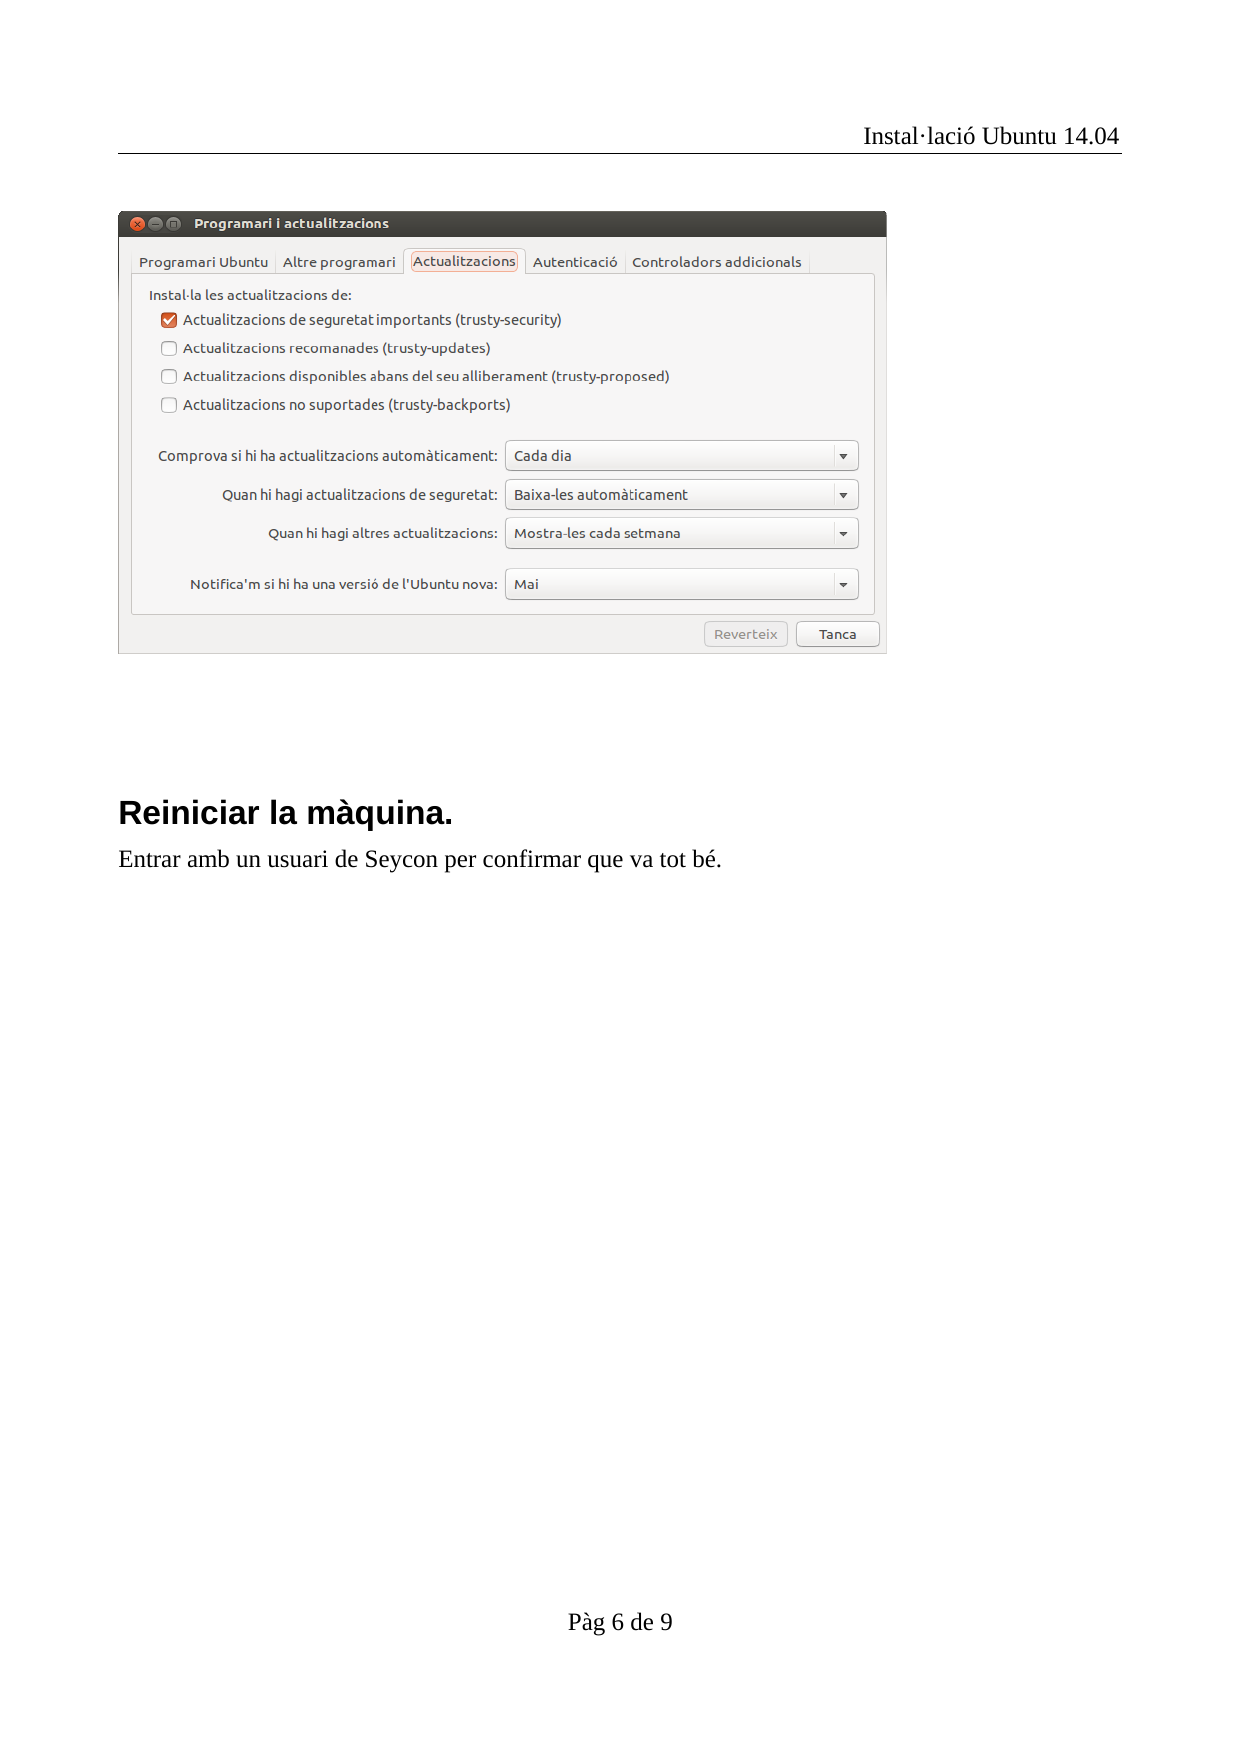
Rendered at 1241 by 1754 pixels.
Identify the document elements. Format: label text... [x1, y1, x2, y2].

text Entrar amb un usuari de Seycon per confirmar que va tot bé. [118, 844, 1122, 873]
subtitle Reiniciar la màquina. [118, 793, 1122, 831]
picture [118, 211, 887, 654]
